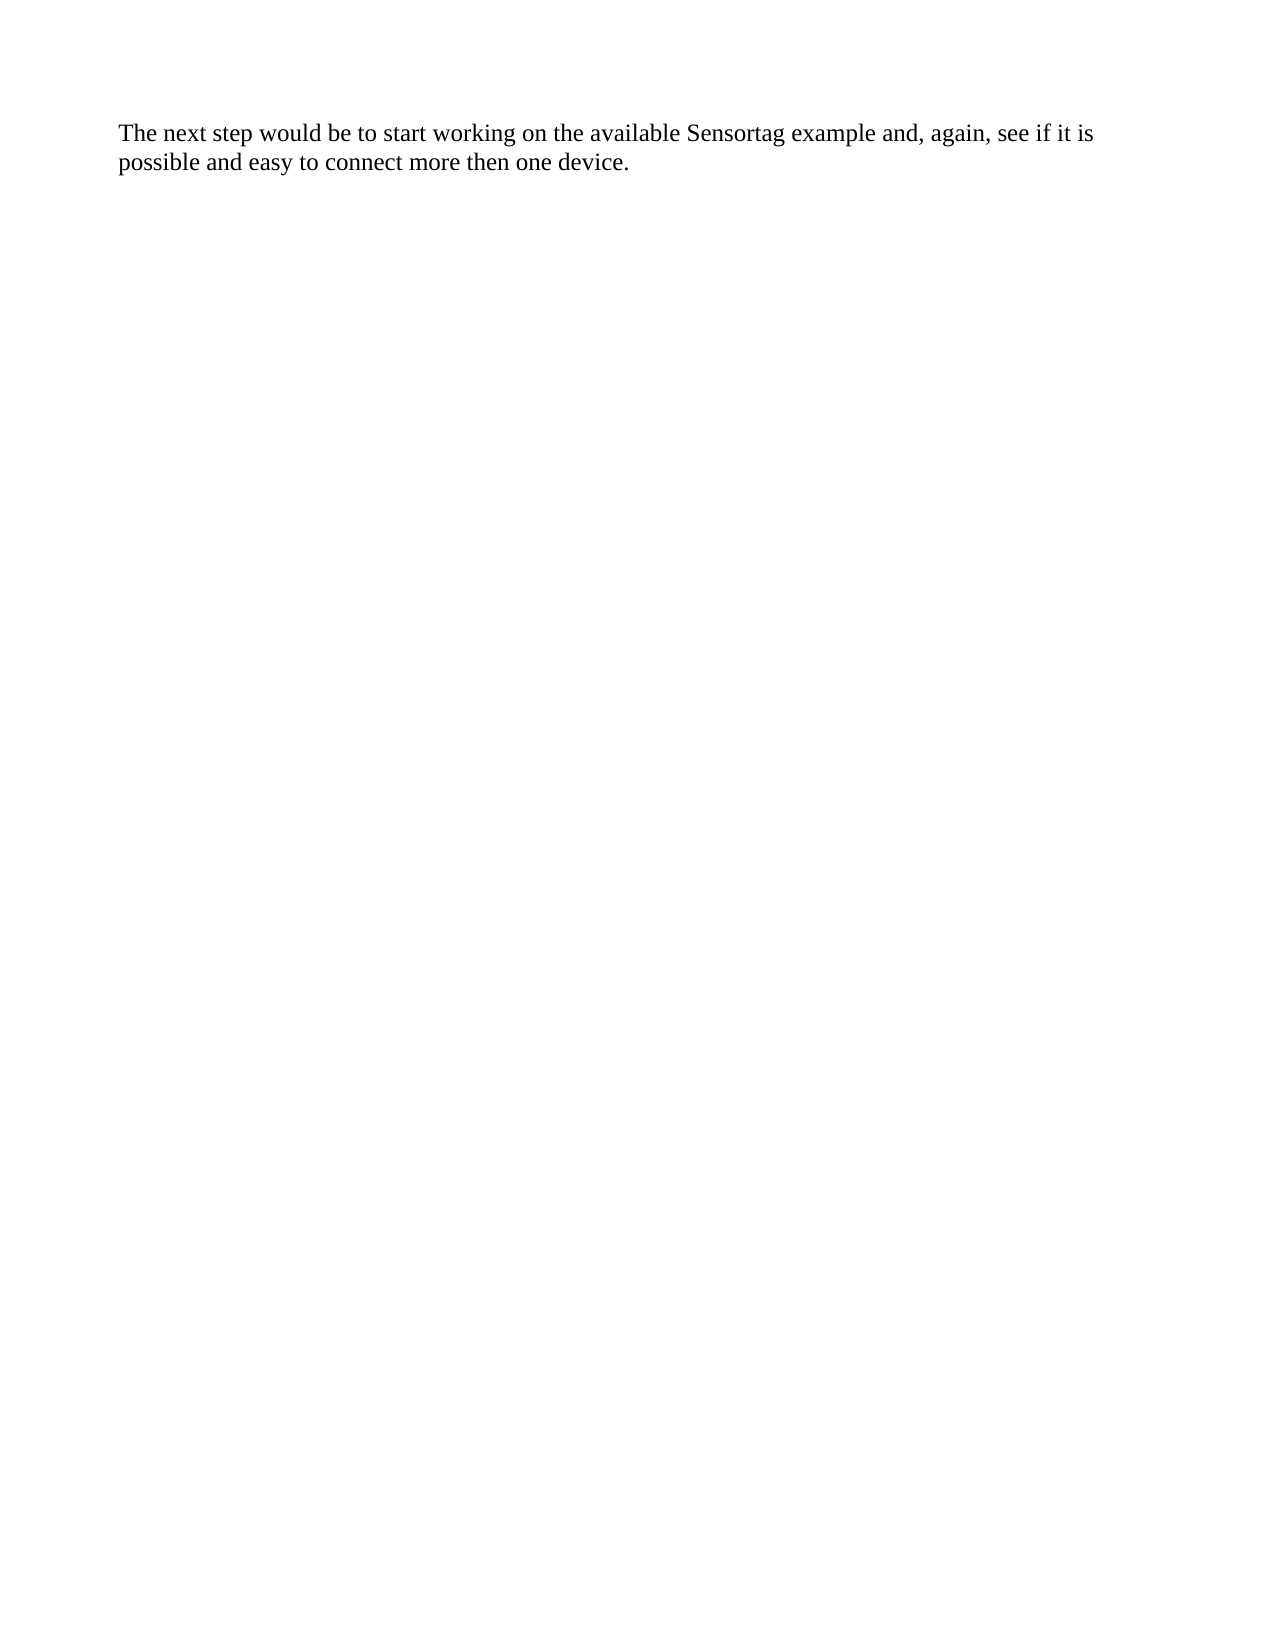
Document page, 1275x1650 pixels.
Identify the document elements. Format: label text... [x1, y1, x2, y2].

text The next step would be to start working on the available Sensortag example and, again, see if it is possible and easy to connect more then one device. [118, 118, 1157, 176]
